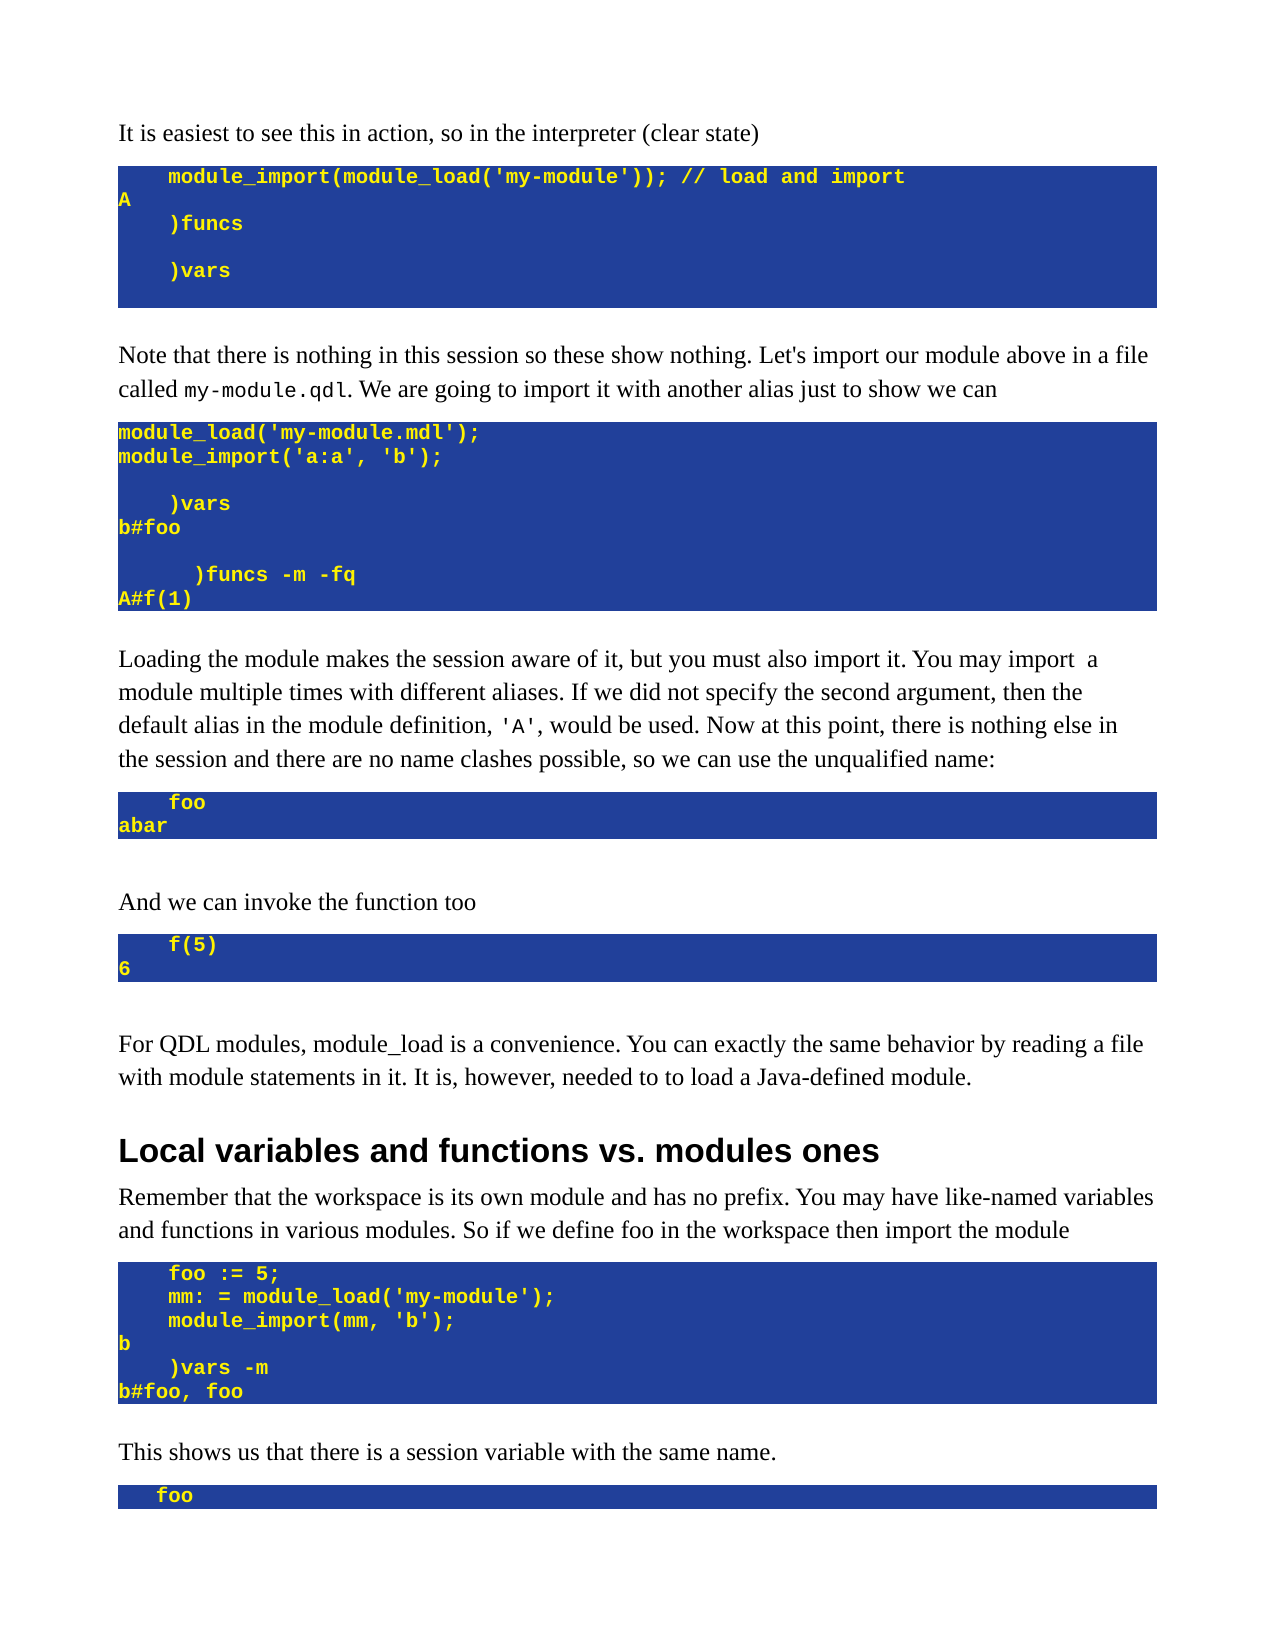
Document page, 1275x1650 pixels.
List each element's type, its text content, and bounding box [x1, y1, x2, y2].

text foo := 5; [118, 1262, 1157, 1286]
text For QDL modules, module_load is a convenience. You can exactly the same behavior by reading a file with module statements in it. It is, however, needed to to load a Java-defined module. [118, 1029, 1157, 1091]
text mm: = module_load('my-module'); [118, 1286, 1157, 1310]
text module_import(module_load('my-module')); // load and import [118, 166, 1157, 189]
text A#f(1) [118, 588, 1157, 611]
text 6 [118, 958, 1157, 982]
text foo [118, 792, 1157, 816]
text It is easiest to see this in action, so in the interpreter (clear state) [118, 118, 1157, 147]
text )funcs -m -fq [118, 564, 1157, 588]
text module_load('my-module.mdl'); [118, 422, 1157, 446]
text )vars [118, 493, 1157, 517]
text )vars [118, 260, 1157, 284]
text foo [118, 1485, 1157, 1509]
text Loading the module makes the session aware of it, but you must also import it. You may import a module multiple times with different aliases. If we did not specify the second argument, then the default alias in the module definition, 'A', would be used. Now at this point, there is nothing else in the session and there are no name clashes possible, so we can use the unqualified name: [118, 611, 1157, 773]
text b#foo [118, 517, 1157, 540]
text And we can invoke the function too [118, 887, 1157, 916]
text A [118, 189, 1157, 213]
text )vars -m [118, 1357, 1157, 1381]
text Remember that the workspace is its own module and has no prefix. You may have like-named variables and functions in various modules. So if we define foo in the workspace then import the module [118, 1182, 1157, 1244]
text abar [118, 816, 1157, 839]
text Note that there is nothing in this session so these show nothing. Let's import our module above in a file called my-module.qdl. We are going to import it with another alias just to show we can [118, 308, 1157, 403]
text module_import('a:a', 'b'); [118, 446, 1157, 469]
subtitle Local variables and functions vs. modules ones [118, 1131, 1157, 1169]
text )funcs [118, 213, 1157, 237]
text module_import(mm, 'b'); [118, 1310, 1157, 1333]
text This shows us that there is a session variable with the same name. [118, 1404, 1157, 1466]
text b [118, 1333, 1157, 1357]
text f(5) [118, 934, 1157, 958]
text b#foo, foo [118, 1381, 1157, 1404]
